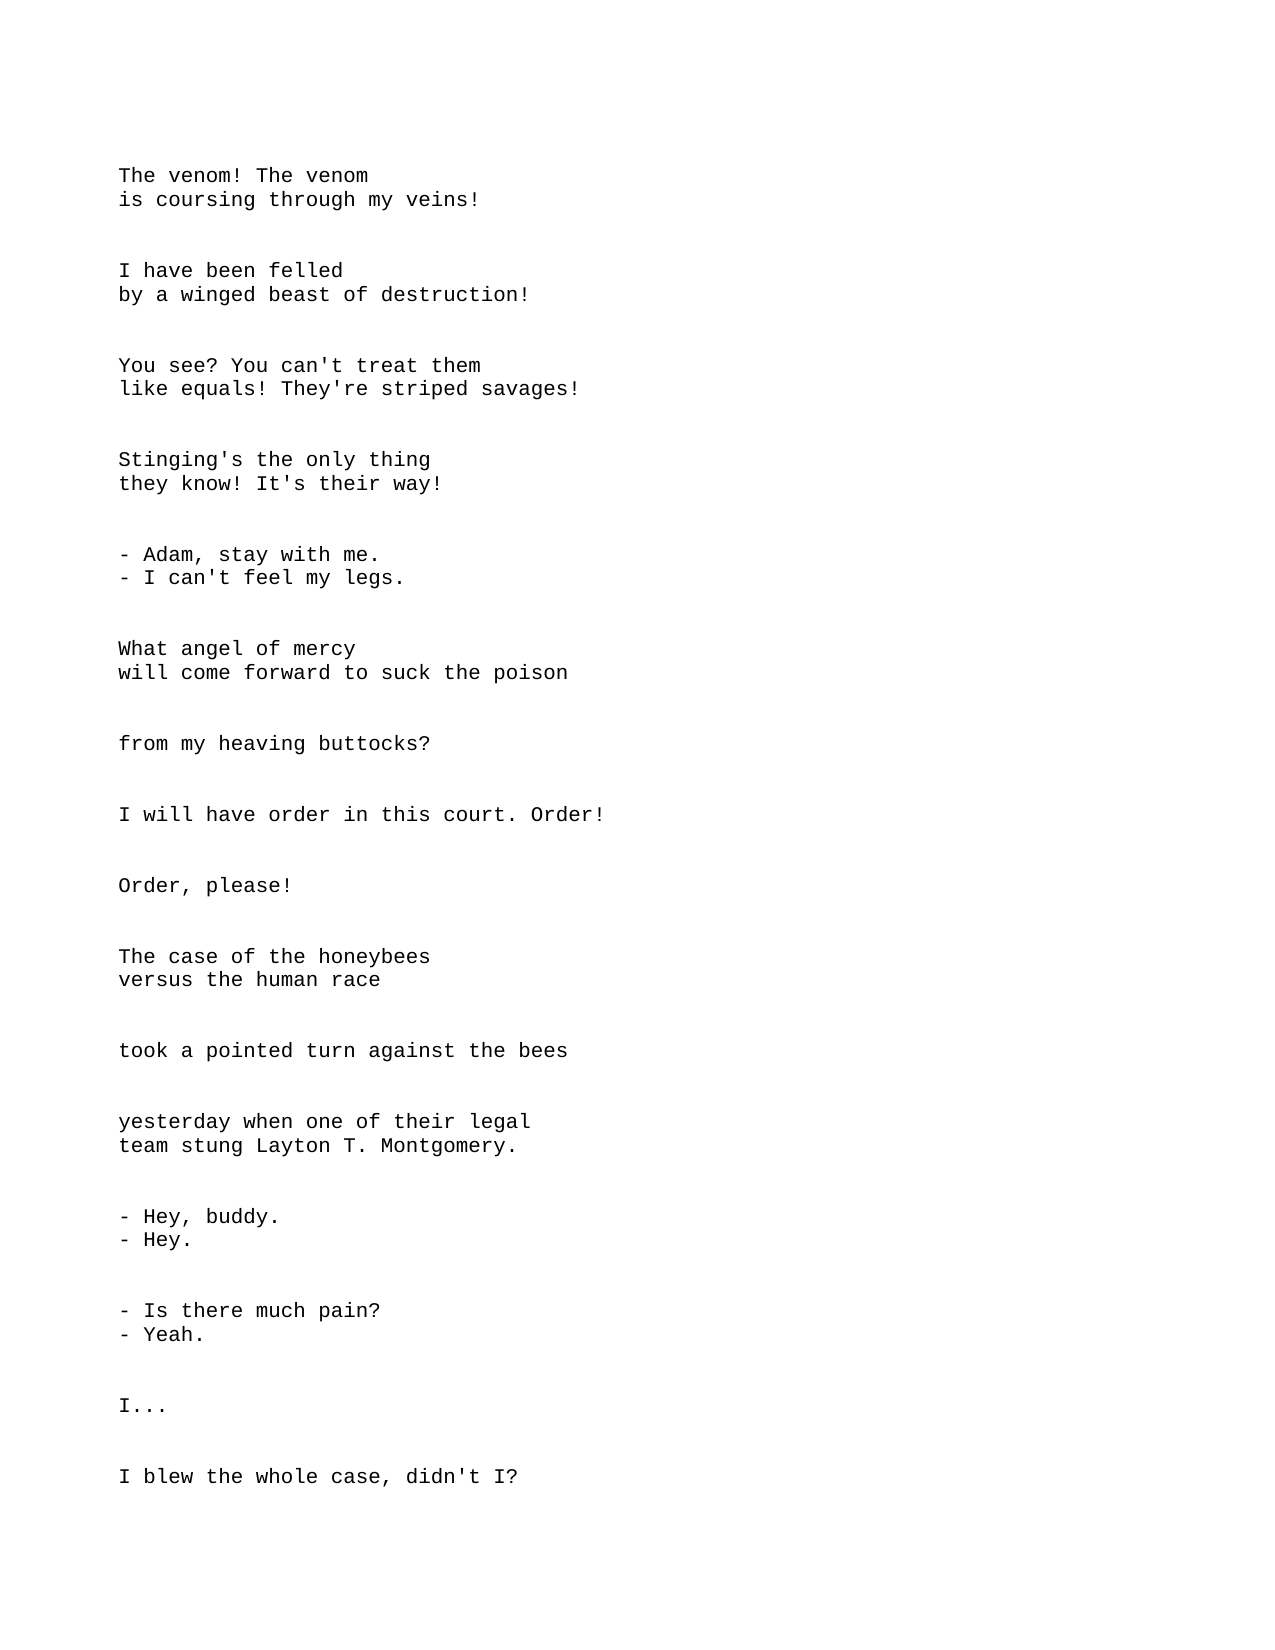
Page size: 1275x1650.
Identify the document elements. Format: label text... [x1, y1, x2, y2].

text team stung Layton T. Montgomery. [118, 1135, 1157, 1158]
text they know! It's their way! [118, 473, 1157, 496]
text from my heaving buttocks? [118, 733, 1157, 757]
text Stinging's the only thing [118, 449, 1157, 473]
text I... [118, 1395, 1157, 1419]
text I have been felled [118, 260, 1157, 284]
text by a winged beast of destruction! [118, 284, 1157, 307]
text - I can't feel my legs. [118, 567, 1157, 591]
text I blew the whole case, didn't I? [118, 1466, 1157, 1489]
text is coursing through my veins! [118, 189, 1157, 213]
text - Yeah. [118, 1324, 1157, 1348]
text I will have order in this court. Order! [118, 804, 1157, 827]
text took a pointed turn against the bees [118, 1040, 1157, 1064]
text You see? You can't treat them [118, 354, 1157, 378]
text will come forward to suck the poison [118, 662, 1157, 686]
text yesterday when one of their legal [118, 1111, 1157, 1135]
text - Hey, buddy. [118, 1206, 1157, 1229]
text What angel of mercy [118, 638, 1157, 662]
text - Hey. [118, 1229, 1157, 1253]
text - Is there much pain? [118, 1300, 1157, 1324]
text Order, please! [118, 875, 1157, 898]
text The case of the honeybees [118, 946, 1157, 969]
text like equals! They're striped savages! [118, 378, 1157, 402]
text - Adam, stay with me. [118, 544, 1157, 567]
text versus the human race [118, 969, 1157, 993]
text The venom! The venom [118, 165, 1157, 189]
